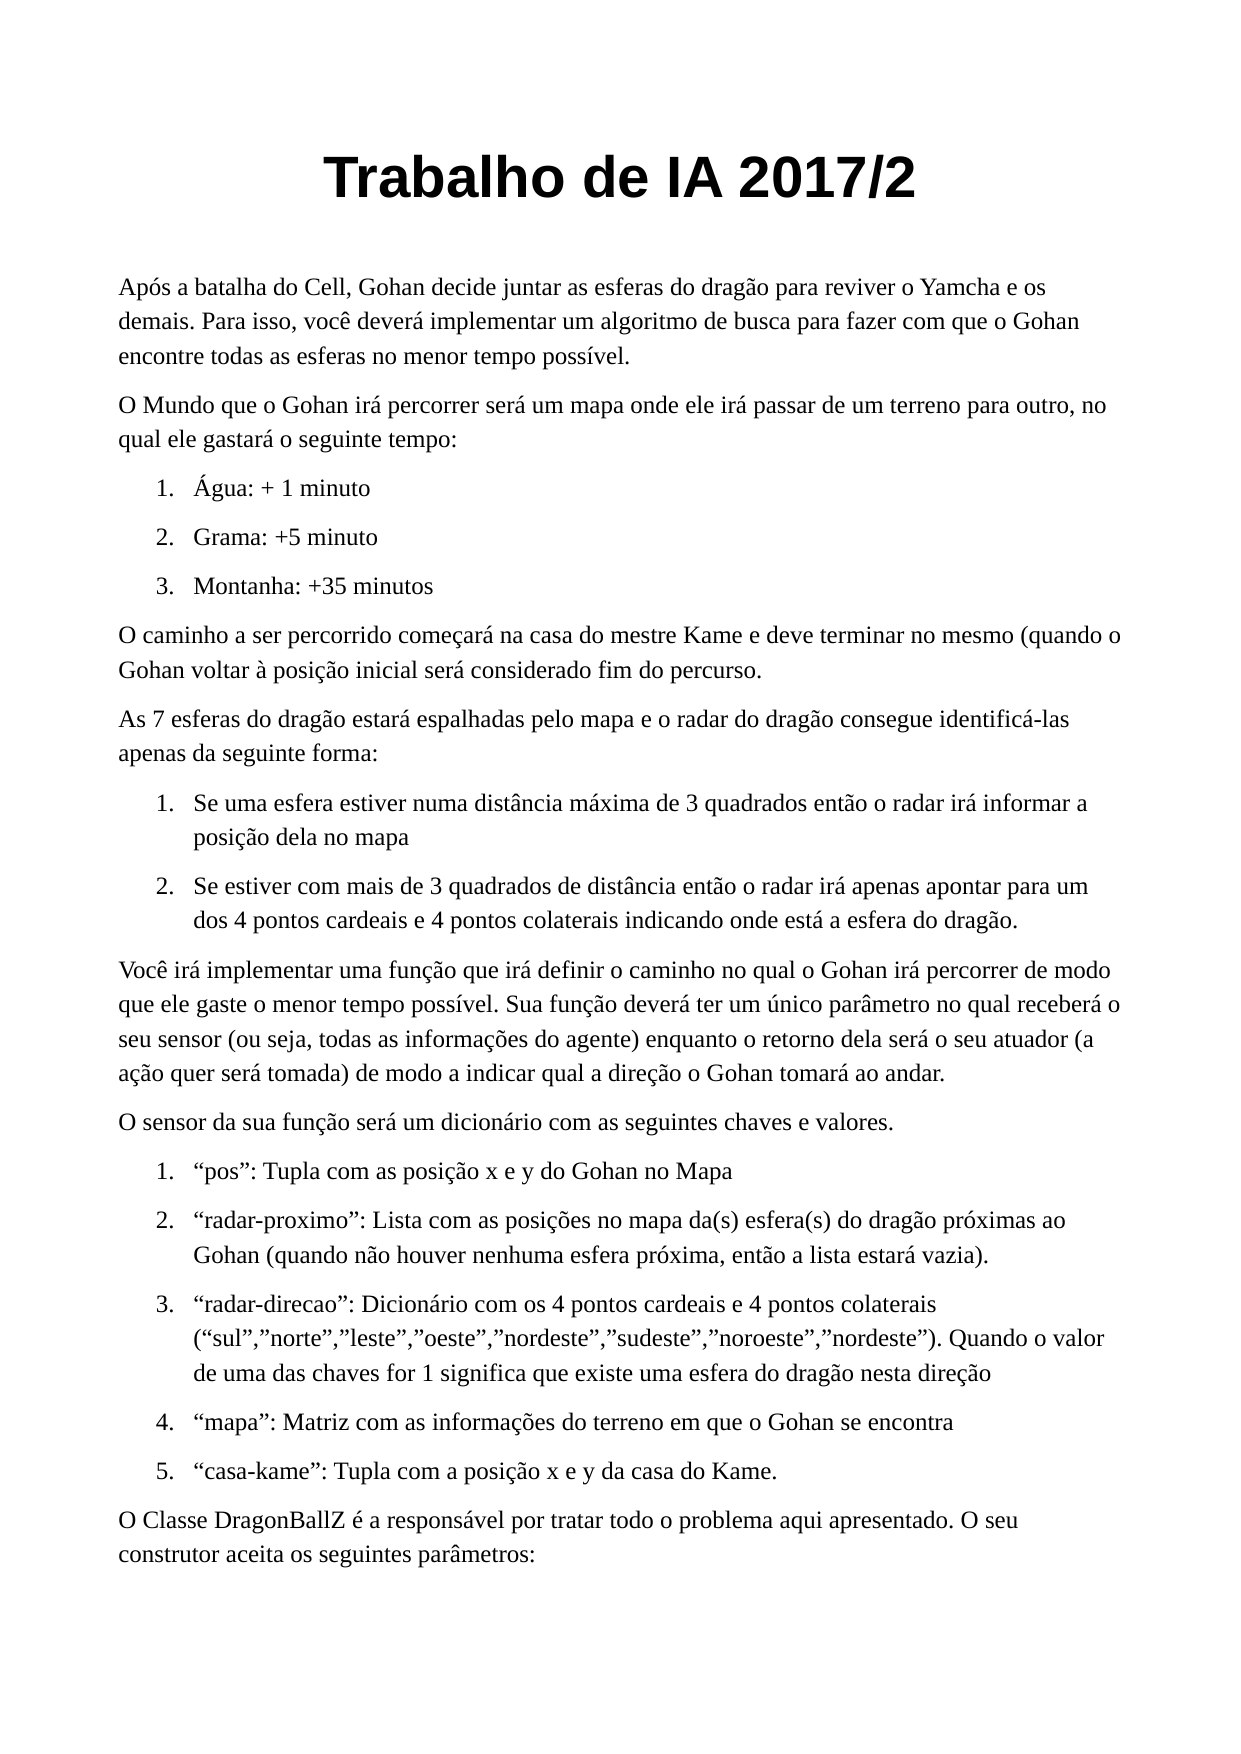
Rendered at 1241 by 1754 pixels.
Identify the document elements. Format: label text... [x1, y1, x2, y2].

list “radar-proximo”: Lista com as posições no mapa da(s) esfera(s) do dragão próximas ao Gohan (quando não houver nenhuma esfera próxima, então a lista estará vazia). [156, 1205, 1122, 1268]
list Se estiver com mais de 3 quadrados de distância então o radar irá apenas apontar para um dos 4 pontos cardeais e 4 pontos colaterais indicando onde está a esfera do dragão. [156, 871, 1122, 934]
text O caminho a ser percorrido começará na casa do mestre Kame e deve terminar no mesmo (quando o Gohan voltar à posição inicial será considerado fim do percurso. [118, 621, 1122, 684]
list Se uma esfera estiver numa distância máxima de 3 quadrados então o radar irá informar a posição dela no mapa [156, 788, 1122, 851]
list Água: + 1 minuto [156, 473, 1122, 502]
list Grama: +5 minuto [156, 522, 1122, 551]
text O Mundo que o Gohan irá percorrer será um mapa onde ele irá passar de um terreno para outro, no qual ele gastará o seguinte tempo: [118, 390, 1122, 453]
text As 7 esferas do dragão estará espalhadas pelo mapa e o radar do dragão consegue identificá-las apenas da seguinte forma: [118, 704, 1122, 767]
text Após a batalha do Cell, Gohan decide juntar as esferas do dragão para reviver o Yamcha e os demais. Para isso, você deverá implementar um algoritmo de busca para fazer com que o Gohan encontre todas as esferas no menor tempo possível. [118, 272, 1122, 369]
list “radar-direcao”: Dicionário com os 4 pontos cardeais e 4 pontos colaterais (“sul”,”norte”,”leste”,”oeste”,”nordeste”,”sudeste”,”noroeste”,”nordeste”). Quando o valor de uma das chaves for 1 significa que existe uma esfera do dragão nesta direção [156, 1289, 1122, 1387]
list “pos”: Tupla com as posição x e y do Gohan no Mapa [156, 1156, 1122, 1185]
text Você irá implementar uma função que irá definir o caminho no qual o Gohan irá percorrer de modo que ele gaste o menor tempo possível. Sua função deverá ter um único parâmetro no qual receberá o seu sensor (ou seja, todas as informações do agente) enquanto o retorno dela será o seu atuador (a ação quer será tomada) de modo a indicar qual a direção o Gohan tomará ao andar. [118, 955, 1122, 1087]
text O sensor da sua função será um dicionário com as seguintes chaves e valores. [118, 1107, 1122, 1136]
text O Classe DragonBallZ é a responsável por tratar todo o problema aqui apresentado. O seu construtor aceita os seguintes parâmetros: [118, 1505, 1122, 1568]
title Trabalho de IA 2017/2 [118, 143, 1122, 210]
list “mapa”: Matriz com as informações do terreno em que o Gohan se encontra [156, 1407, 1122, 1436]
list Montanha: +35 minutos [156, 571, 1122, 600]
list “casa-kame”: Tupla com a posição x e y da casa do Kame. [156, 1456, 1122, 1485]
